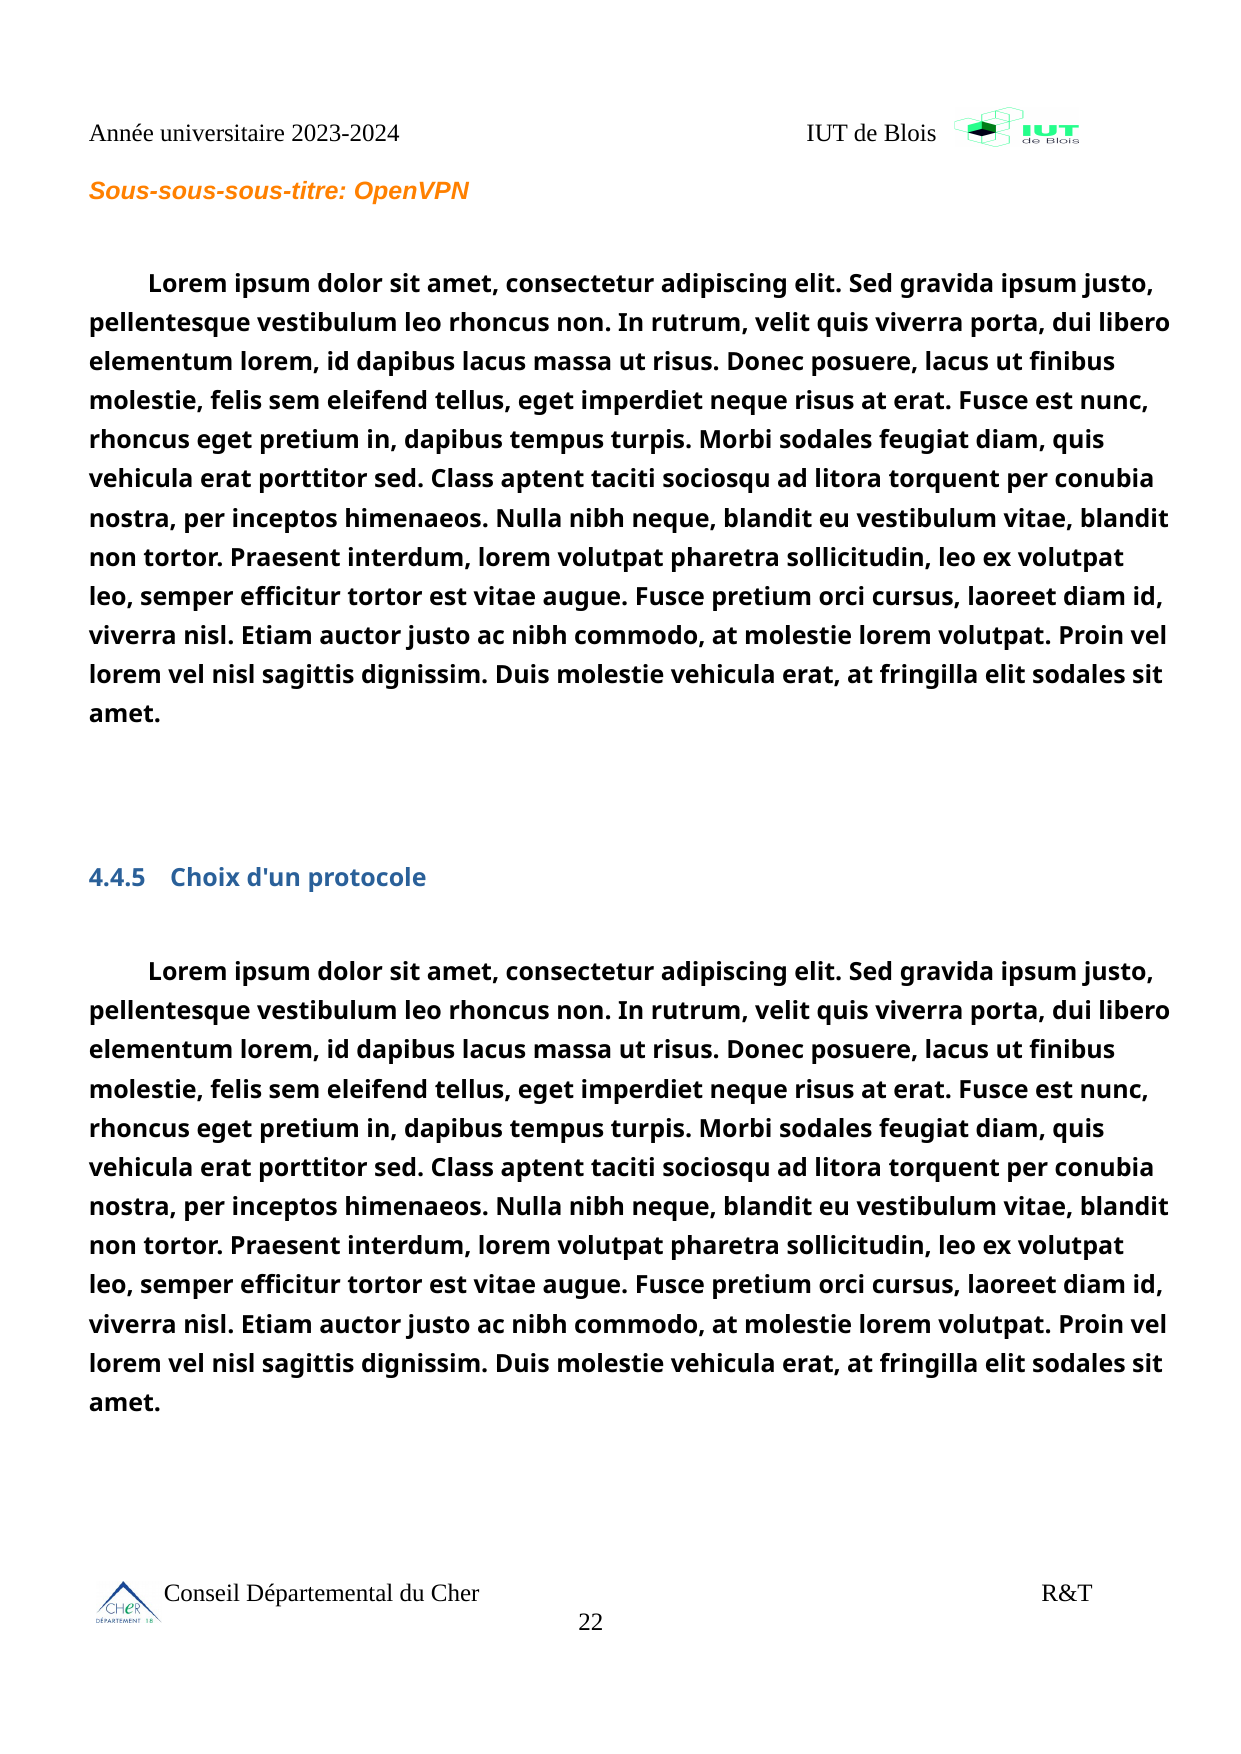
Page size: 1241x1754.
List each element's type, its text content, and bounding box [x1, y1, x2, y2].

text Lorem ipsum dolor sit amet, consectetur adipiscing elit. Sed gravida ipsum justo, pellentesque vestibulum leo rhoncus non. In rutrum, velit quis viverra porta, dui libero elementum lorem, id dapibus lacus massa ut risus. Donec posuere, lacus ut finibus molestie, felis sem eleifend tellus, eget imperdiet neque risus at erat. Fusce est nunc, rhoncus eget pretium in, dapibus tempus turpis. Morbi sodales feugiat diam, quis vehicula erat porttitor sed. Class aptent taciti sociosqu ad litora torquent per conubia nostra, per inceptos himenaeos. Nulla nibh neque, blandit eu vestibulum vitae, blandit non tortor. Praesent interdum, lorem volutpat pharetra sollicitudin, leo ex volutpat leo, semper efficitur tortor est vitae augue. Fusce pretium orci cursus, laoreet diam id, viverra nisl. Etiam auctor justo ac nibh commodo, at molestie lorem volutpat. Proin vel lorem vel nisl sagittis dignissim. Duis molestie vehicula erat, at fringilla elit sodales sit amet. [88, 954, 1175, 1419]
text Lorem ipsum dolor sit amet, consectetur adipiscing elit. Sed gravida ipsum justo, pellentesque vestibulum leo rhoncus non. In rutrum, velit quis viverra porta, dui libero elementum lorem, id dapibus lacus massa ut risus. Donec posuere, lacus ut finibus molestie, felis sem eleifend tellus, eget imperdiet neque risus at erat. Fusce est nunc, rhoncus eget pretium in, dapibus tempus turpis. Morbi sodales feugiat diam, quis vehicula erat porttitor sed. Class aptent taciti sociosqu ad litora torquent per conubia nostra, per inceptos himenaeos. Nulla nibh neque, blandit eu vestibulum vitae, blandit non tortor. Praesent interdum, lorem volutpat pharetra sollicitudin, leo ex volutpat leo, semper efficitur tortor est vitae augue. Fusce pretium orci cursus, laoreet diam id, viverra nisl. Etiam auctor justo ac nibh commodo, at molestie lorem volutpat. Proin vel lorem vel nisl sagittis dignissim. Duis molestie vehicula erat, at fringilla elit sodales sit amet. [88, 265, 1175, 730]
subtitle Sous-sous-sous-titre: OpenVPN [88, 176, 1175, 205]
picture [954, 107, 1079, 147]
picture [96, 1581, 162, 1623]
subtitle Choix d'un protocole [88, 859, 1175, 894]
